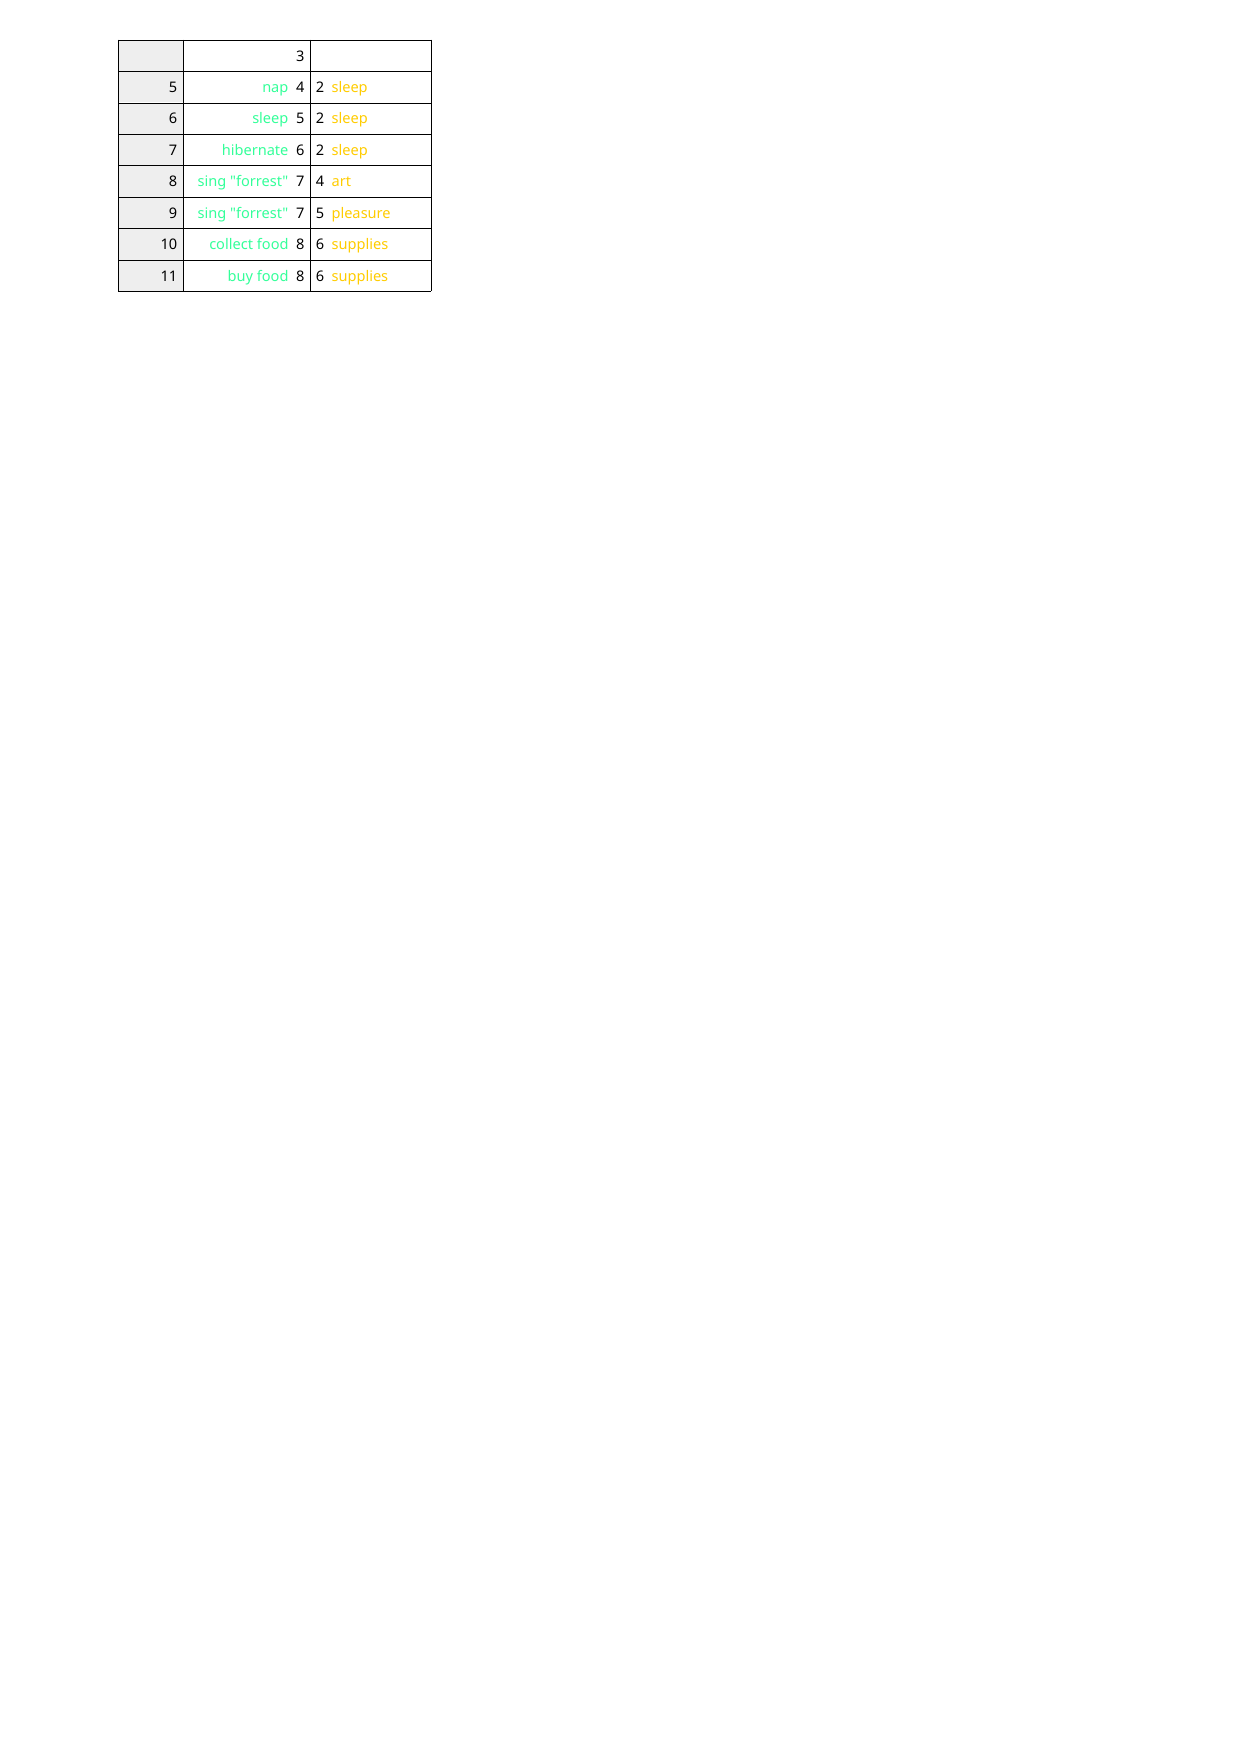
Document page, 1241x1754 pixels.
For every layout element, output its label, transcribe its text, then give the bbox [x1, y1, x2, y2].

table_cell buy food 8 [184, 261, 310, 291]
table_cell [119, 41, 183, 71]
table_cell 6 supplies [311, 261, 431, 291]
table_cell 7 [119, 135, 183, 165]
table_cell [311, 41, 431, 71]
table_cell 6 supplies [311, 229, 431, 260]
table_cell 11 [119, 261, 183, 291]
table_cell 8 [119, 166, 183, 197]
table_cell 6 [119, 104, 183, 134]
table_cell hibernate 6 [184, 135, 310, 165]
table_cell 2 sleep [311, 104, 431, 134]
table_cell nap 4 [184, 72, 310, 102]
table_cell 3 [184, 41, 310, 71]
table_cell sleep 5 [184, 104, 310, 134]
table_cell sing "forrest" 7 [184, 166, 310, 197]
table_cell sing "forrest" 7 [184, 198, 310, 228]
table_cell 9 [119, 198, 183, 228]
table_cell 4 art [311, 166, 431, 197]
table_cell 10 [119, 229, 183, 260]
table_cell collect food 8 [184, 229, 310, 260]
table_cell 2 sleep [311, 72, 431, 102]
table_cell 5 pleasure [311, 198, 431, 228]
table_cell 2 sleep [311, 135, 431, 165]
table_cell 5 [119, 72, 183, 102]
